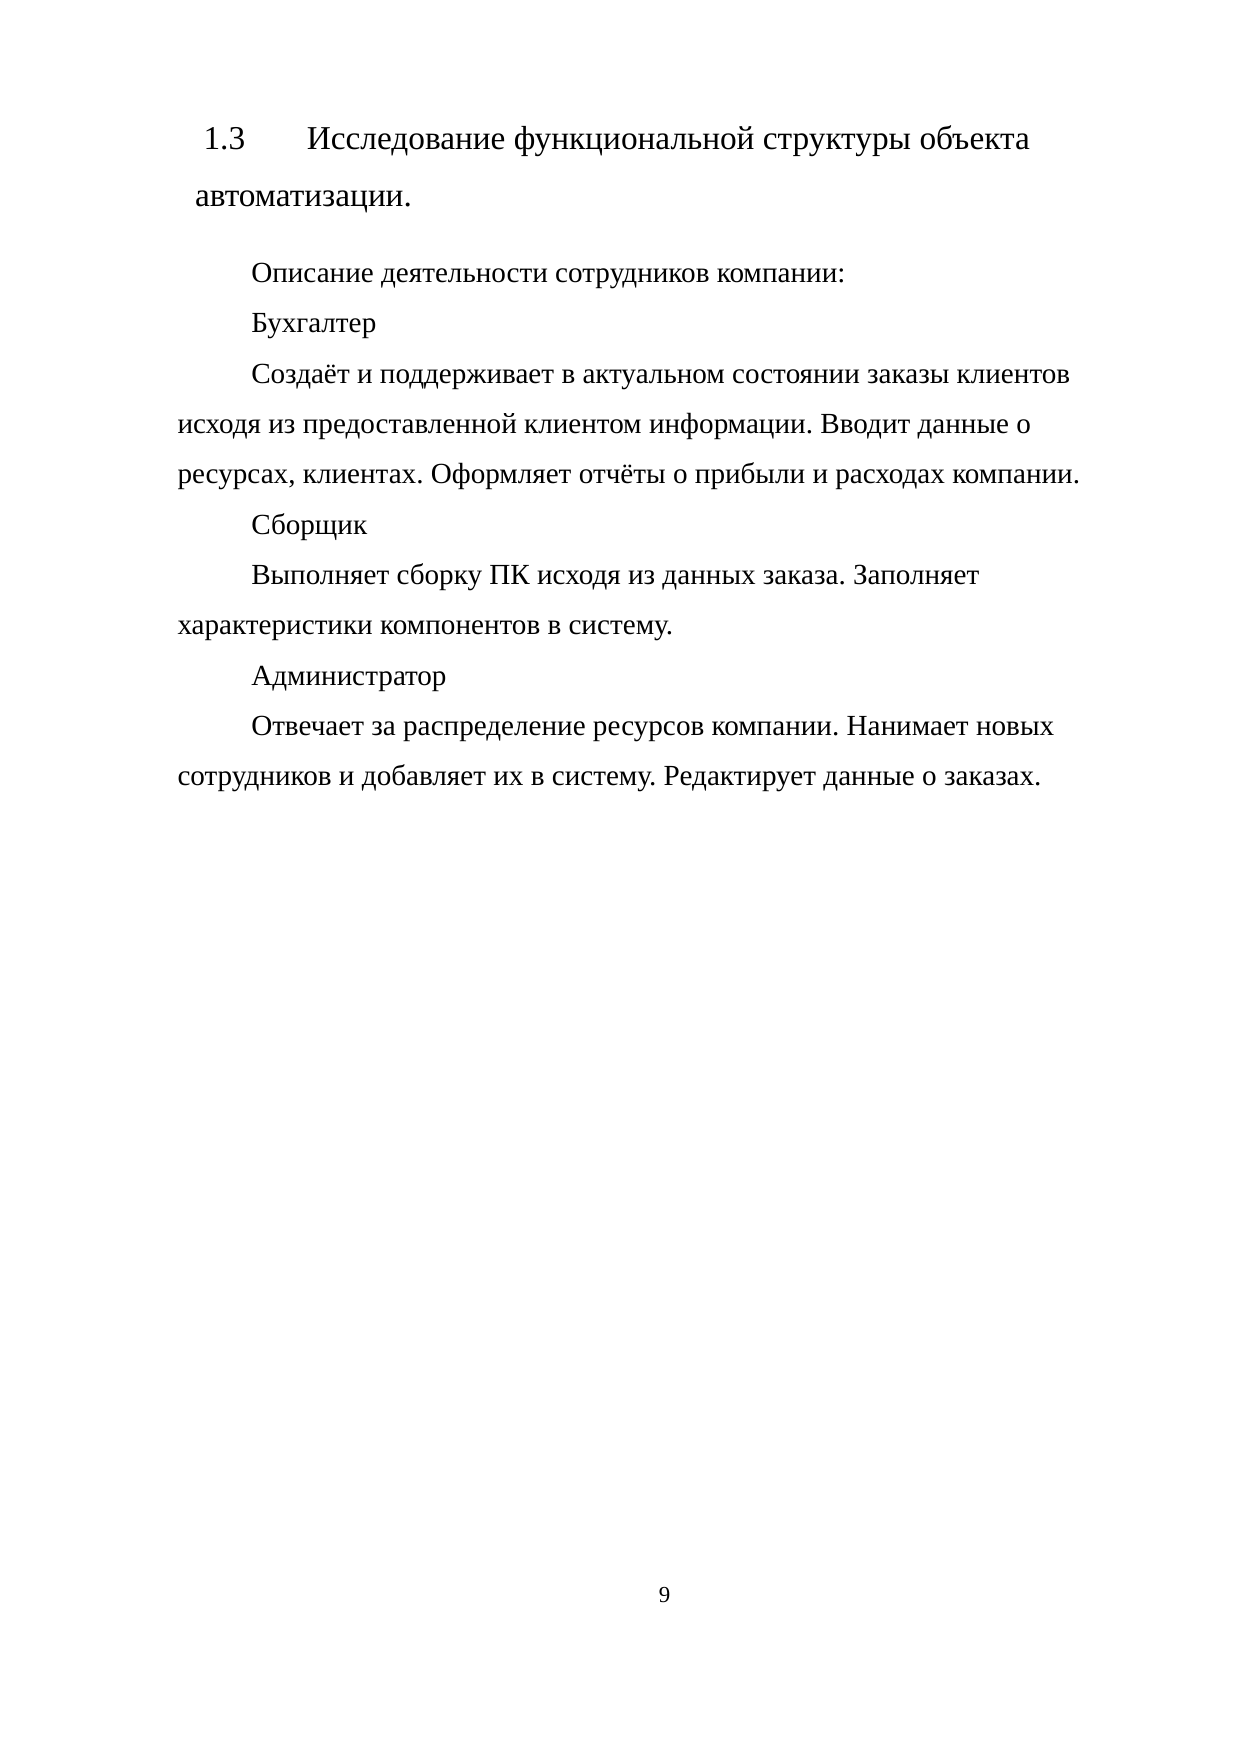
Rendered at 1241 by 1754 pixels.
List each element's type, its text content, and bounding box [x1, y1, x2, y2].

text Выполняет сборку ПК исходя из данных заказа. Заполняет характеристики компонентов в систему. [177, 557, 1122, 641]
text Администратор [177, 658, 1122, 691]
text Создаёт и поддерживает в актуальном состоянии заказы клиентов исходя из предоставленной клиентом информации. Вводит данные о ресурсах, клиентах. Оформляет отчёты о прибыли и расходах компании. [177, 356, 1122, 490]
subtitle Исследование функциональной структуры объекта автоматизации. [195, 118, 1122, 214]
text Бухгалтер [177, 306, 1122, 339]
text Сборщик [177, 507, 1122, 540]
text Отвечает за распределение ресурсов компании. Нанимает новых сотрудников и добавляет их в систему. Редактирует данные о заказах. [177, 708, 1122, 792]
text Описание деятельности сотрудников компании: [177, 255, 1122, 289]
